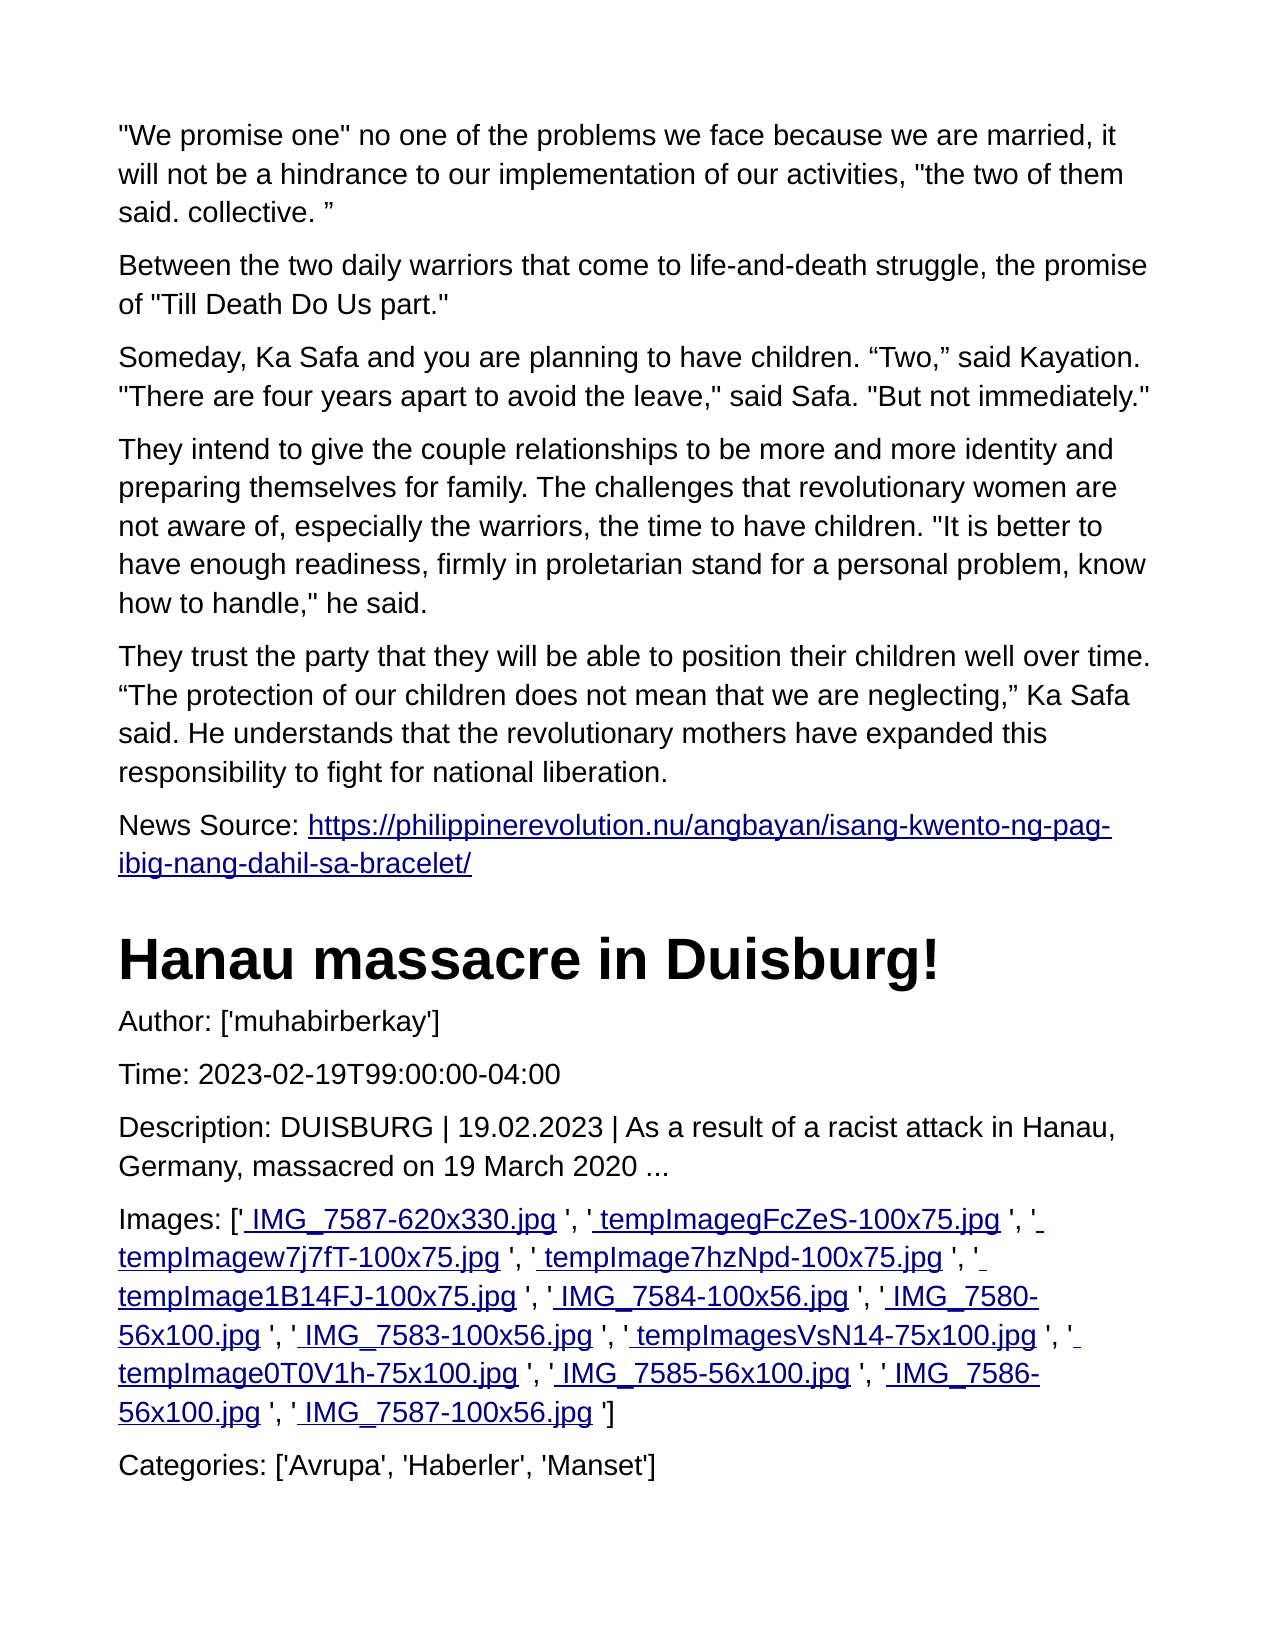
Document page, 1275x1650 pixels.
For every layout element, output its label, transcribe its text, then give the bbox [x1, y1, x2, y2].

text Images: [' IMG_7587-620x330.jpg ', ' tempImagegFcZeS-100x75.jpg ', ' tempImagew7j7fT-100x75.jpg ', ' tempImage7hzNpd-100x75.jpg ', ' tempImage1B14FJ-100x75.jpg ', ' IMG_7584-100x56.jpg ', ' IMG_7580-56x100.jpg ', ' IMG_7583-100x56.jpg ', ' tempImagesVsN14-75x100.jpg ', ' tempImage0T0V1h-75x100.jpg ', ' IMG_7585-56x100.jpg ', ' IMG_7586-56x100.jpg ', ' IMG_7587-100x56.jpg '] [118, 1202, 1157, 1428]
subtitle Hanau massacre in Duisburg! [118, 924, 1157, 991]
text Time: 2023-02-19T99:00:00-04:00 [118, 1057, 1157, 1091]
text "We promise one" no one of the problems we face because we are married, it will not be a hindrance to our implementation of our activities, "the two of them said. collective. ” [118, 118, 1157, 229]
text Someday, Ka Safa and you are planning to have children. “Two,” said Kayation. "There are four years apart to avoid the leave," said Safa. "But not immediately." [118, 340, 1157, 412]
text Categories: ['Avrupa', 'Haberler', 'Manset'] [118, 1448, 1157, 1481]
text They intend to give the couple relationships to be more and more identity and preparing themselves for family. The challenges that revolutionary women are not aware of, especially the warriors, the time to have children. "It is better to have enough readiness, firmly in proletarian stand for a personal problem, know how to handle," he said. [118, 432, 1157, 619]
text Author: ['muhabirberkay'] [118, 1004, 1157, 1037]
text Between the two daily warriors that come to life-and-death struggle, the promise of "Till Death Do Us part." [118, 248, 1157, 320]
text They trust the party that they will be able to position their children well over time. “The protection of our children does not mean that we are neglecting,” Ka Safa said. He understands that the revolutionary mothers have expanded this responsibility to fight for national liberation. [118, 639, 1157, 788]
text News Source: https://philippinerevolution.nu/angbayan/isang-kwento-ng-pag-ibig-nang-dahil-sa-bracelet/ [118, 808, 1157, 880]
text Description: DUISBURG | 19.02.2023 | As a result of a racist attack in Hanau, Germany, massacred on 19 March 2020 ... [118, 1110, 1157, 1182]
